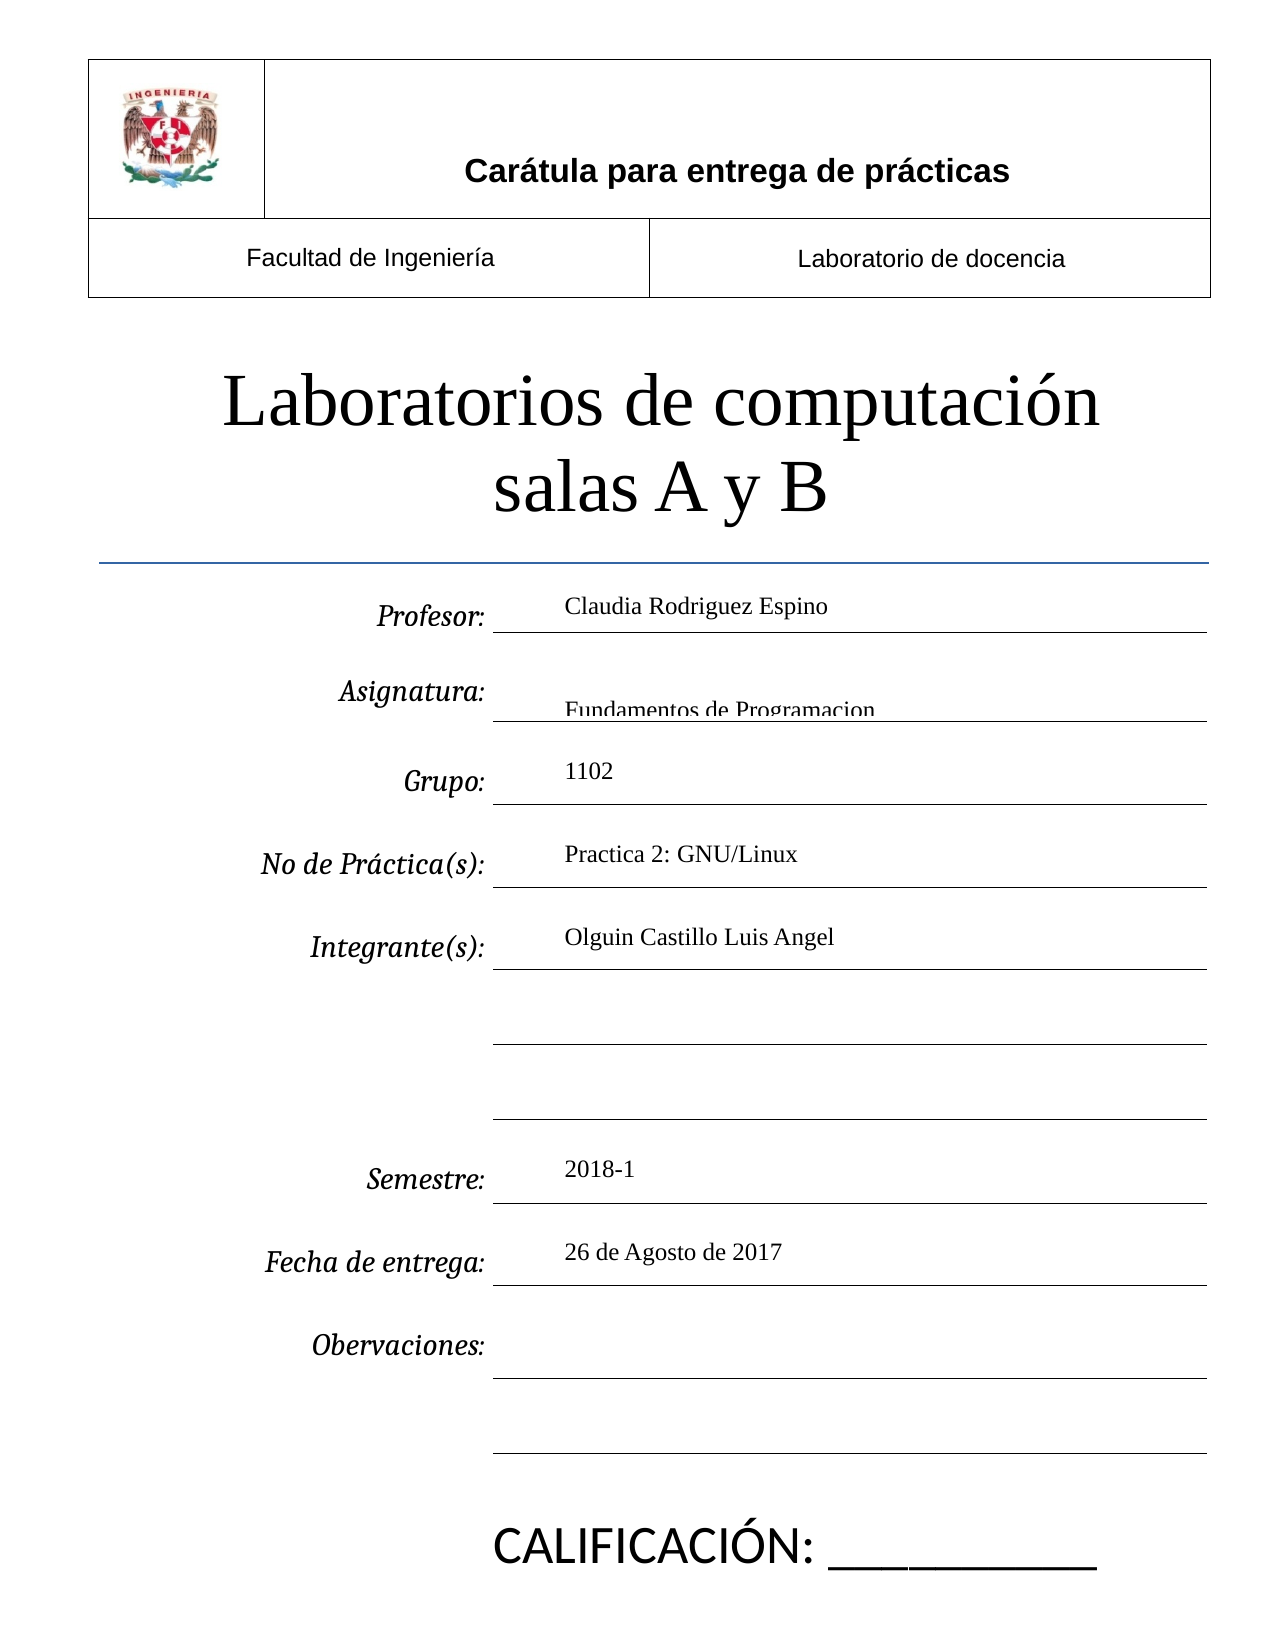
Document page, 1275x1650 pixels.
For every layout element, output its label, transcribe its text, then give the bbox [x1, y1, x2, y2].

table_cell [493, 1045, 1207, 1119]
table_cell [493, 970, 1207, 1044]
table_header Profesor: [118, 564, 493, 631]
table_cell No de Práctica(s): [118, 804, 493, 887]
table_cell Fundamentos de Programacion [493, 633, 1207, 721]
table_cell [118, 1044, 493, 1119]
table_cell Fecha de entrega: [118, 1203, 493, 1285]
table_cell 1102 [493, 722, 1207, 804]
table_cell 2018-1 [493, 1120, 1207, 1202]
table_cell [493, 1379, 1207, 1453]
text salas A y B [118, 441, 1205, 528]
table_cell Obervaciones: [118, 1285, 493, 1378]
table_cell [493, 1286, 1207, 1378]
table_header [493, 556, 1207, 562]
table_cell Integrante(s): [118, 887, 493, 969]
table_cell Grupo: [118, 721, 493, 804]
table_cell Semestre: [118, 1119, 493, 1202]
table_header Carátula para entrega de prácticas [265, 60, 1210, 217]
table_cell Facultad de Ingeniería [89, 219, 649, 297]
table_cell Asignatura: [118, 631, 493, 721]
table_header [89, 60, 264, 217]
table_header [118, 556, 493, 562]
table_cell [118, 969, 493, 1044]
table_cell 26 de Agosto de 2017 [493, 1204, 1207, 1285]
table_cell Laboratorio de docencia [650, 219, 1210, 297]
table_cell [118, 1378, 493, 1453]
text CALIFICACIÓN: __________ [118, 1511, 1205, 1577]
table_cell Practica 2: GNU/Linux [493, 805, 1207, 887]
text Laboratorios de computación [118, 355, 1205, 441]
table_cell Olguin Castillo Luis Angel [493, 888, 1207, 969]
table_header Claudia Rodriguez Espino [493, 564, 1207, 631]
